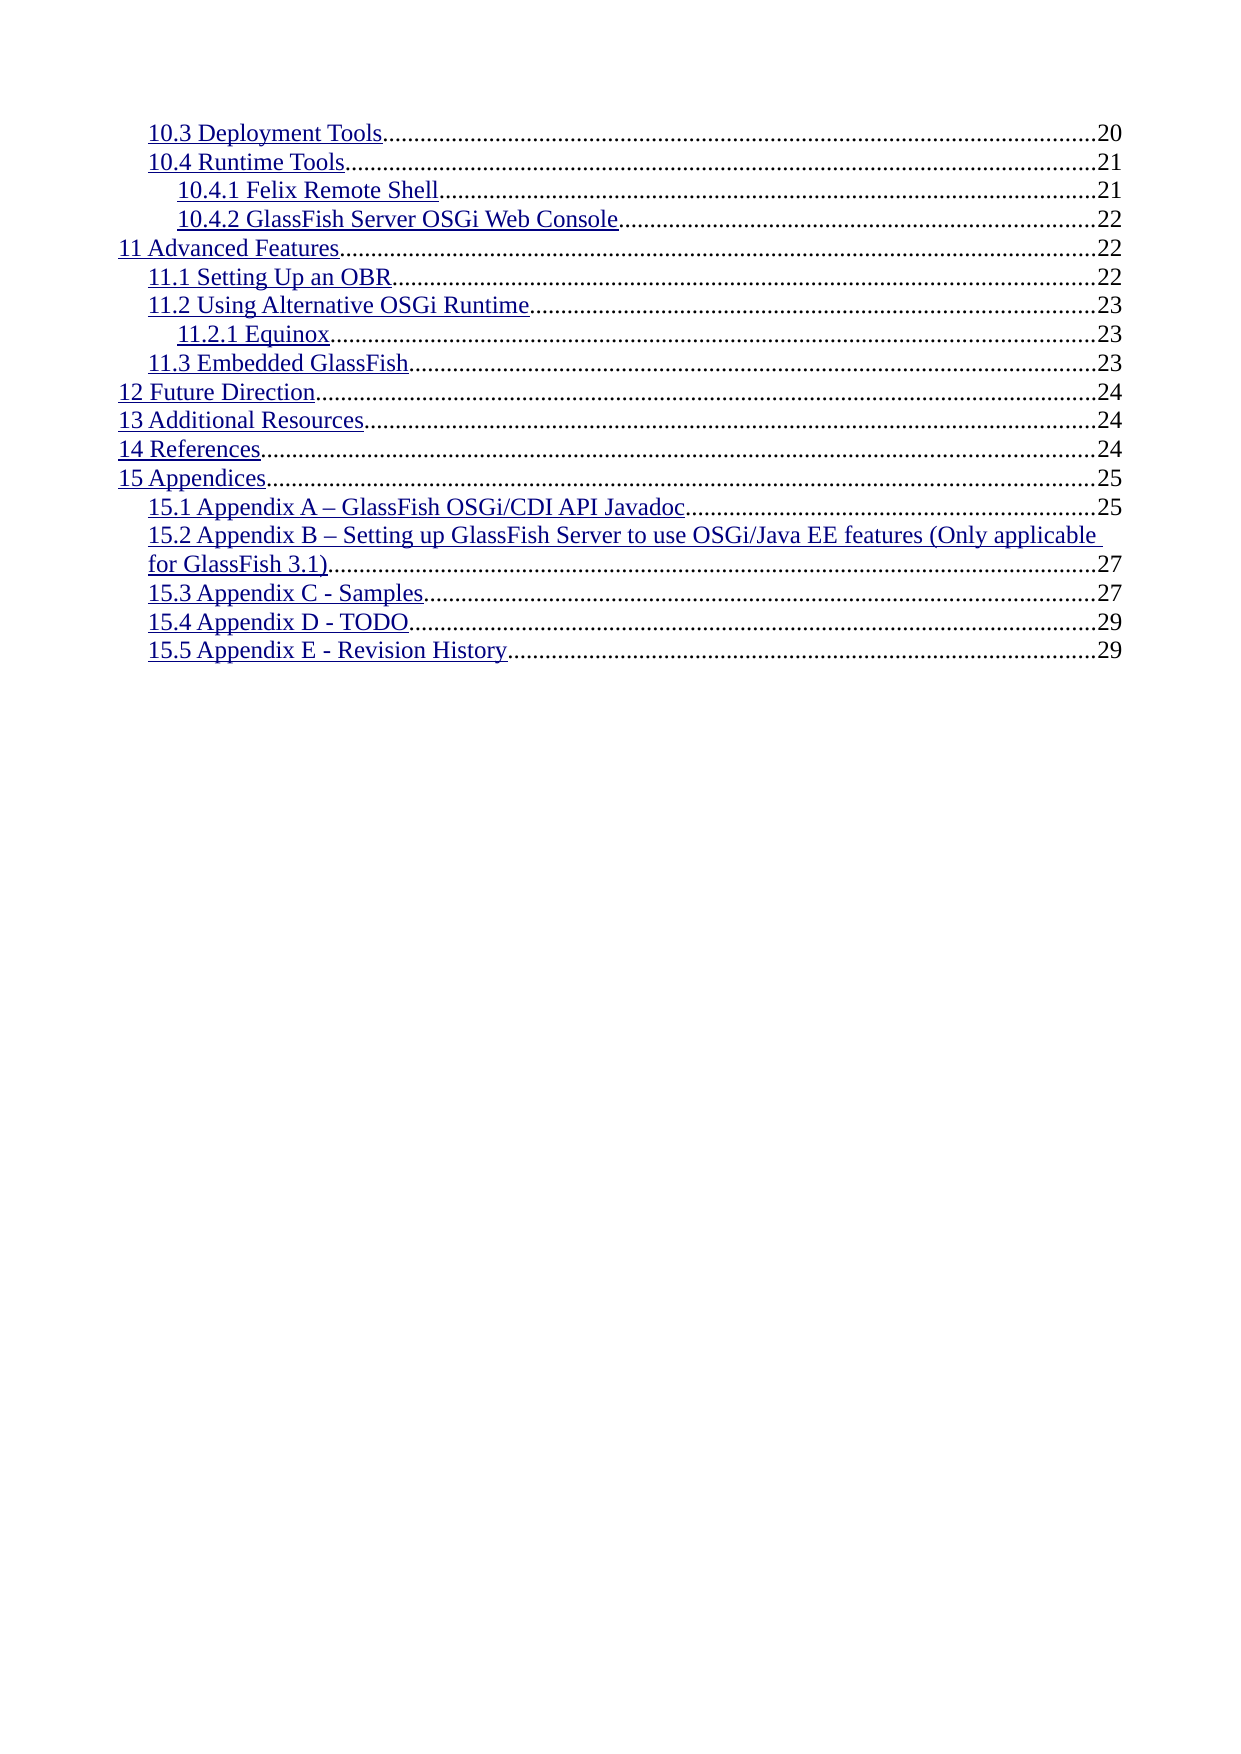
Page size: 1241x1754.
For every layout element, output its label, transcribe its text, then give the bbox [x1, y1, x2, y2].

text 11.2 Using Alternative OSGi Runtime 23 [148, 291, 1122, 319]
text 15.5 Appendix E - Revision History 29 [148, 636, 1122, 664]
text 11.2.1 Equinox 23 [177, 319, 1122, 348]
text 10.3 Deployment Tools 20 [148, 118, 1122, 147]
text 15.4 Appendix D - TODO 29 [148, 607, 1122, 636]
text 15.2 Appendix B – Setting up GlassFish Server to use OSGi/Java EE features (Only applicable for GlassFish 3.1) 27 [148, 521, 1122, 578]
text 11 Advanced Features 22 [118, 233, 1122, 262]
text 11.3 Embedded GlassFish 23 [148, 348, 1122, 377]
text 10.4.2 GlassFish Server OSGi Web Console 22 [177, 204, 1122, 233]
text 15 Appendices 25 [118, 463, 1122, 492]
text 15.3 Appendix C - Samples 27 [148, 578, 1122, 607]
text 10.4 Runtime Tools 21 [148, 147, 1122, 176]
text 14 References 24 [118, 434, 1122, 463]
text 15.1 Appendix A – GlassFish OSGi/CDI API Javadoc 25 [148, 492, 1122, 521]
text 12 Future Direction 24 [118, 377, 1122, 406]
text 11.1 Setting Up an OBR 22 [148, 262, 1122, 291]
text 10.4.1 Felix Remote Shell 21 [177, 176, 1122, 204]
text 13 Additional Resources 24 [118, 406, 1122, 434]
